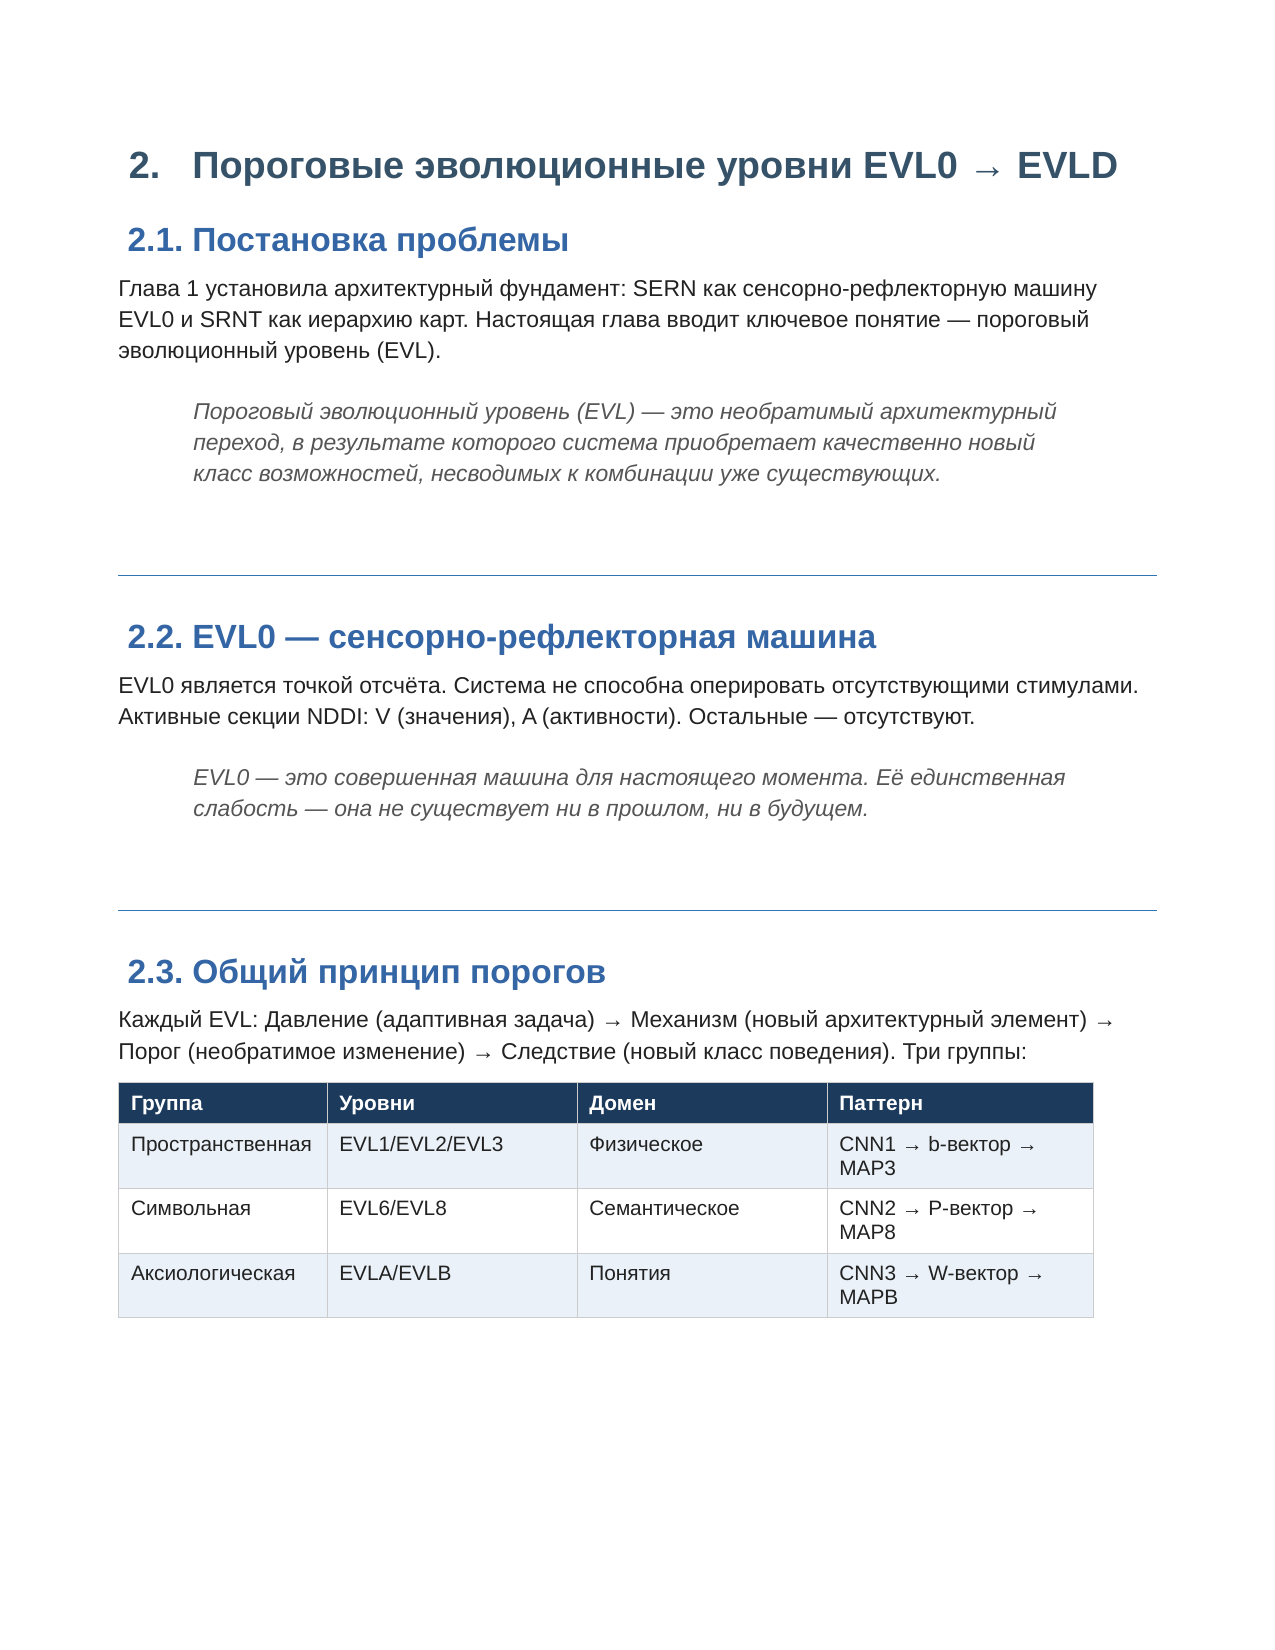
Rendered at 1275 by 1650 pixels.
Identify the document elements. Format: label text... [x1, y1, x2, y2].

text Глава 1 установила архитектурный фундамент: SERN как сенсорно-рефлекторную машину EVL0 и SRNT как иерархию карт. Настоящая глава вводит ключевое понятие — пороговый эволюционный уровень (EVL). [118, 271, 1157, 365]
text EVL0 является точкой отсчёта. Система не способна оперировать отсутствующими стимулами. Активные секции NDDI: V (значения), A (активности). Остальные — отсутствуют. [118, 668, 1157, 731]
table_cell Аксиологическая [119, 1254, 327, 1317]
table_cell Семантическое [578, 1189, 827, 1252]
table_header Домен [578, 1083, 827, 1123]
table_header Паттерн [828, 1083, 1093, 1123]
table_cell Физическое [578, 1124, 827, 1188]
table_cell EVL1/EVL2/EVL3 [328, 1124, 577, 1188]
subtitle EVL0 — сенсорно-рефлекторная машина [118, 617, 1157, 656]
text Пороговый эволюционный уровень (EVL) — это необратимый архитектурный переход, в результате которого система приобретает качественно новый класс возможностей, несводимых к комбинации уже существующих. [193, 394, 1082, 488]
table_header Уровни [328, 1083, 577, 1123]
table_cell CNN3 → W-вектор → MAPB [828, 1254, 1093, 1317]
text Каждый EVL: Давление (адаптивная задача) → Механизм (новый архитектурный элемент) → Порог (необратимое изменение) → Следствие (новый класс поведения). Три группы: [118, 1003, 1157, 1065]
subtitle Общий принцип порогов [118, 952, 1157, 990]
table_cell EVL6/EVL8 [328, 1189, 577, 1252]
table_header Группа [119, 1083, 327, 1123]
table_cell CNN1 → b-вектор → MAP3 [828, 1124, 1093, 1188]
table_cell EVLA/EVLB [328, 1254, 577, 1317]
table_cell CNN2 → P-вектор → MAP8 [828, 1189, 1093, 1252]
table_cell Понятия [578, 1254, 827, 1317]
subtitle Постановка проблемы [118, 220, 1157, 259]
subtitle Пороговые эволюционные уровни EVL0 → EVLD [118, 143, 1157, 187]
text EVL0 — это совершенная машина для настоящего момента. Её единственная слабость — она не существует ни в прошлом, ни в будущем. [193, 760, 1082, 822]
table_cell Пространственная [119, 1124, 327, 1188]
table_cell Символьная [119, 1189, 327, 1252]
